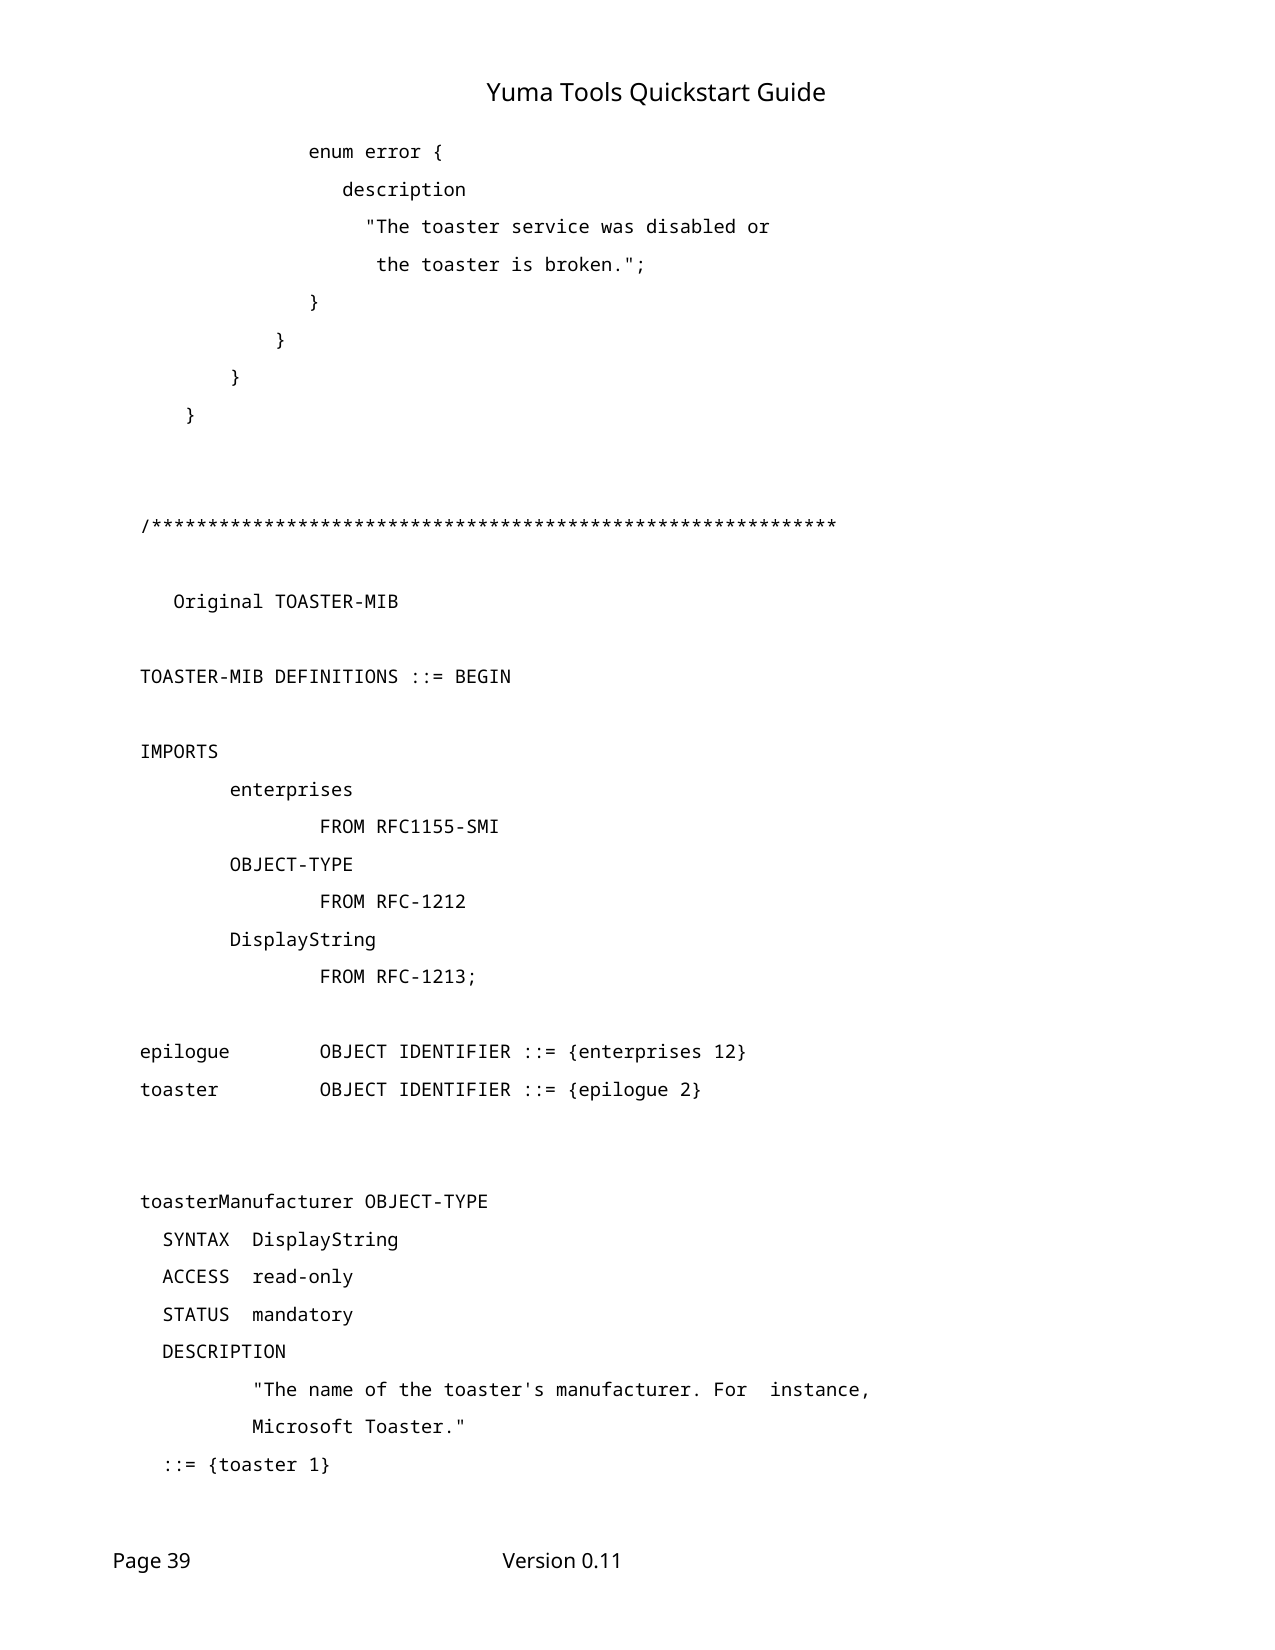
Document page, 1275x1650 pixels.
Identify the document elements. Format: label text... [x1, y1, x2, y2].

text STATUS mandatory [139, 1301, 1200, 1327]
text enum error { [139, 138, 1200, 164]
text description [139, 176, 1200, 202]
text } [139, 363, 1200, 389]
text OBJECT-TYPE [139, 851, 1200, 877]
text ::= {toaster 1} [139, 1451, 1200, 1477]
text TOASTER-MIB DEFINITIONS ::= BEGIN [139, 663, 1200, 689]
text /************************************************************* [139, 513, 1200, 539]
text FROM RFC-1212 [139, 888, 1200, 914]
text FROM RFC1155-SMI [139, 813, 1200, 839]
text Microsoft Toaster." [139, 1413, 1200, 1439]
text } [139, 326, 1200, 352]
text SYNTAX DisplayString [139, 1226, 1200, 1252]
text Original TOASTER-MIB [139, 588, 1200, 614]
text toasterManufacturer OBJECT-TYPE [139, 1188, 1200, 1214]
text ACCESS read-only [139, 1263, 1200, 1289]
text IMPORTS [139, 738, 1200, 764]
text FROM RFC-1213; [139, 963, 1200, 989]
text } [139, 288, 1200, 314]
text DESCRIPTION [139, 1338, 1200, 1364]
text "The toaster service was disabled or [139, 213, 1200, 239]
text the toaster is broken."; [139, 251, 1200, 277]
text enterprises [139, 776, 1200, 802]
text toaster OBJECT IDENTIFIER ::= {epilogue 2} [139, 1076, 1200, 1102]
text DisplayString [139, 926, 1200, 952]
text } [139, 401, 1200, 427]
text epilogue OBJECT IDENTIFIER ::= {enterprises 12} [139, 1038, 1200, 1064]
text "The name of the toaster's manufacturer. For instance, [139, 1376, 1200, 1402]
